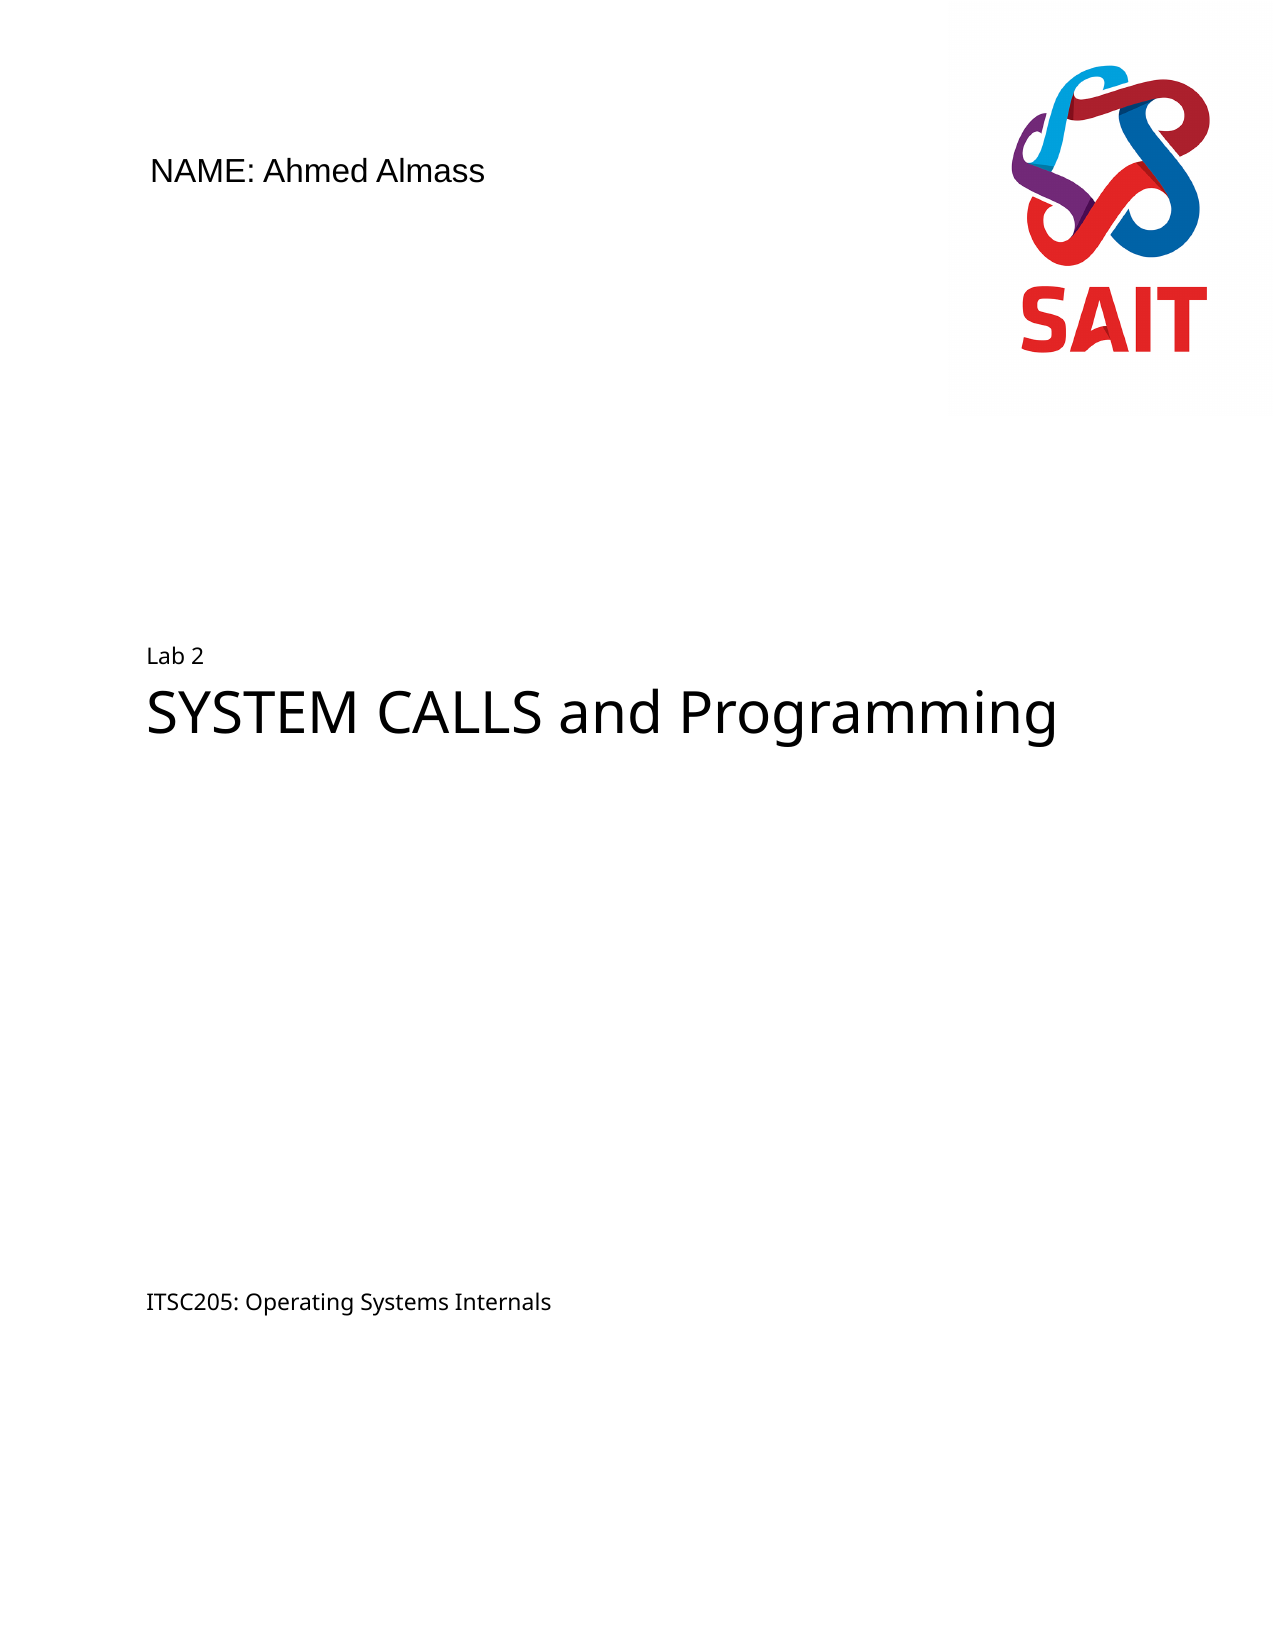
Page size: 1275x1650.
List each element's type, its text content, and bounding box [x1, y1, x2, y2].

picture [947, 1, 1274, 416]
text NAME: Ahmed Almass [150, 151, 1245, 189]
